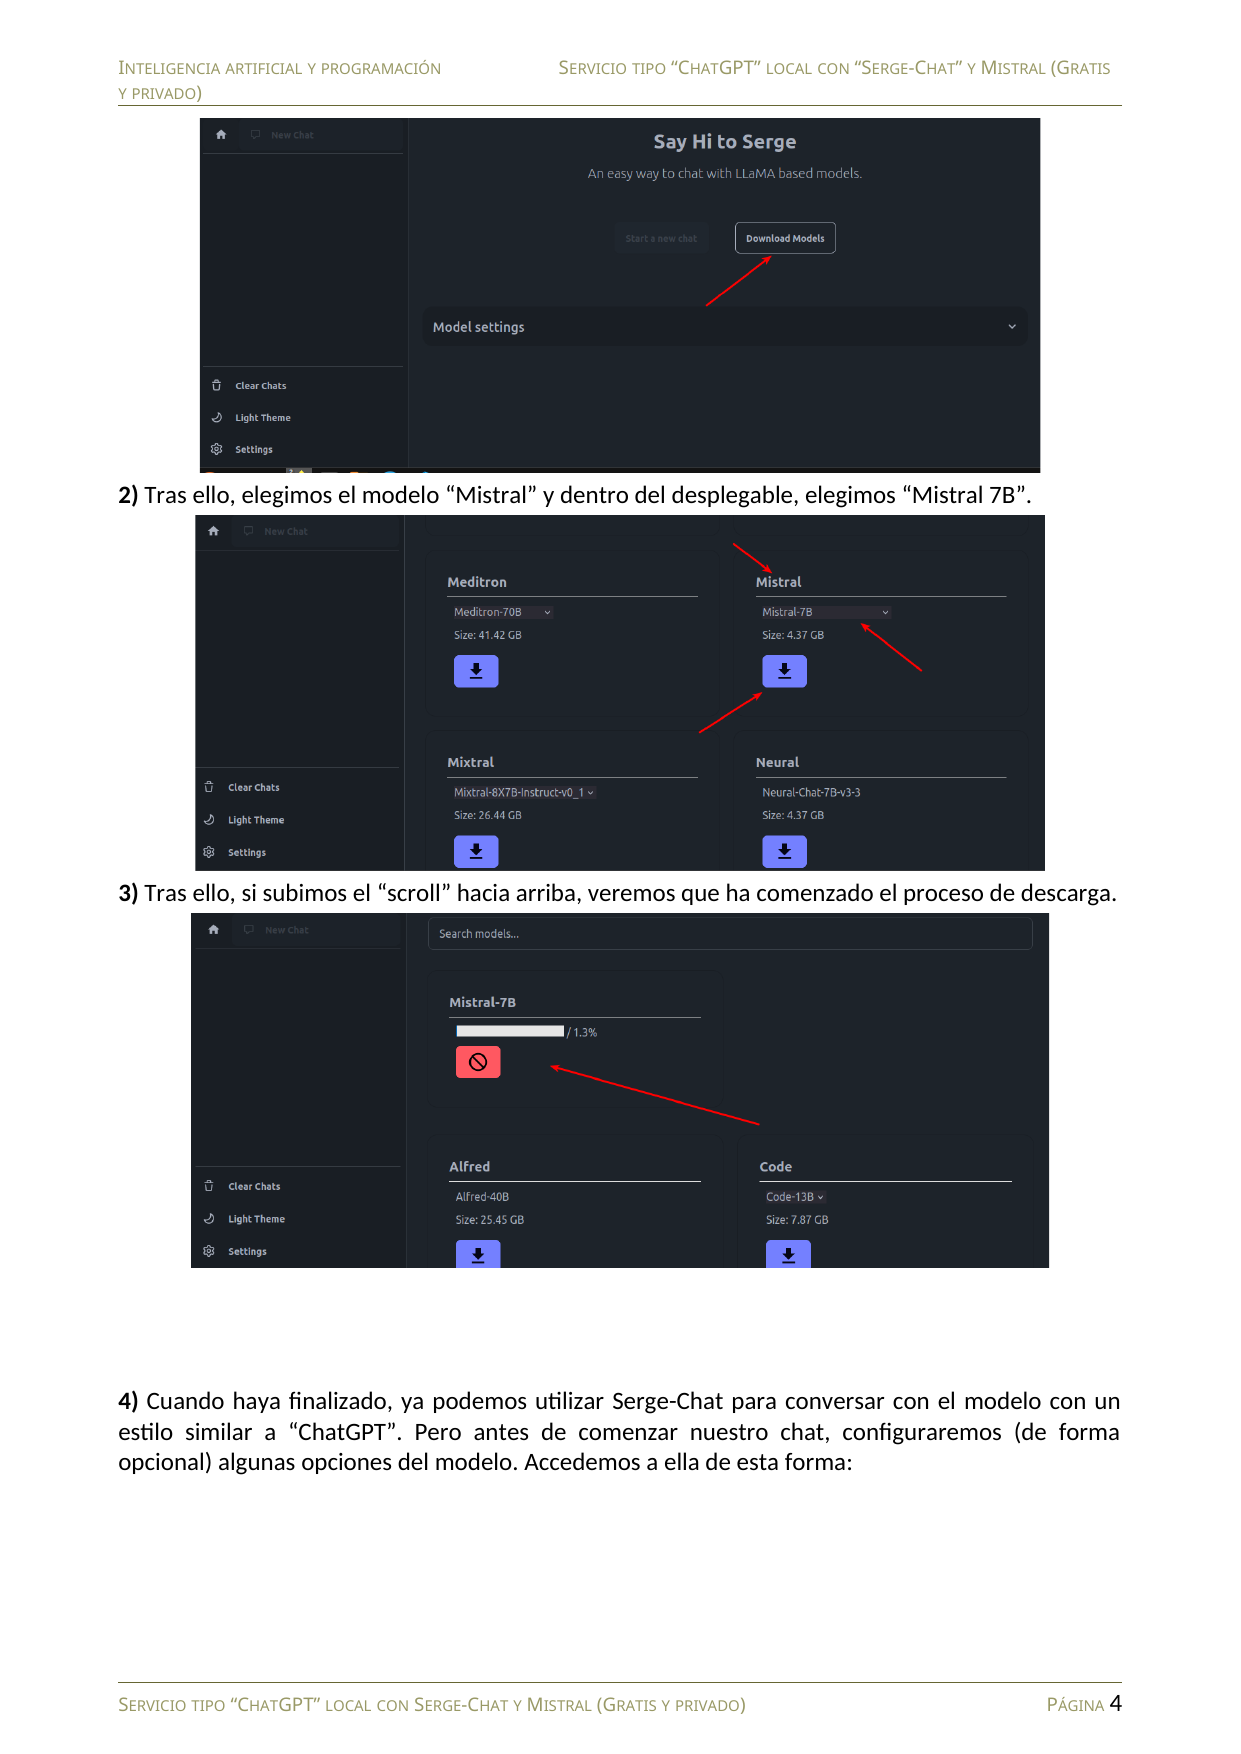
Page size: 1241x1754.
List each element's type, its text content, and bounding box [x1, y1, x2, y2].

picture [195, 515, 1045, 871]
text 3) Tras ello, si subimos el “scroll” hacia arriba, veremos que ha comenzado el proceso de descarga. [118, 877, 1122, 907]
picture [199, 118, 1041, 473]
picture [191, 913, 1050, 1268]
text 2) Tras ello, elegimos el modelo “Mistral” y dentro del desplegable, elegimos “Mistral 7B”. [118, 479, 1122, 509]
text 4) Cuando haya finalizado, ya podemos utilizar Serge-Chat para conversar con el modelo con un estilo similar a “ChatGPT”. Pero antes de comenzar nuestro chat, configuraremos (de forma opcional) algunas opciones del modelo. Accedemos a ella de esta forma: [118, 1385, 1122, 1477]
